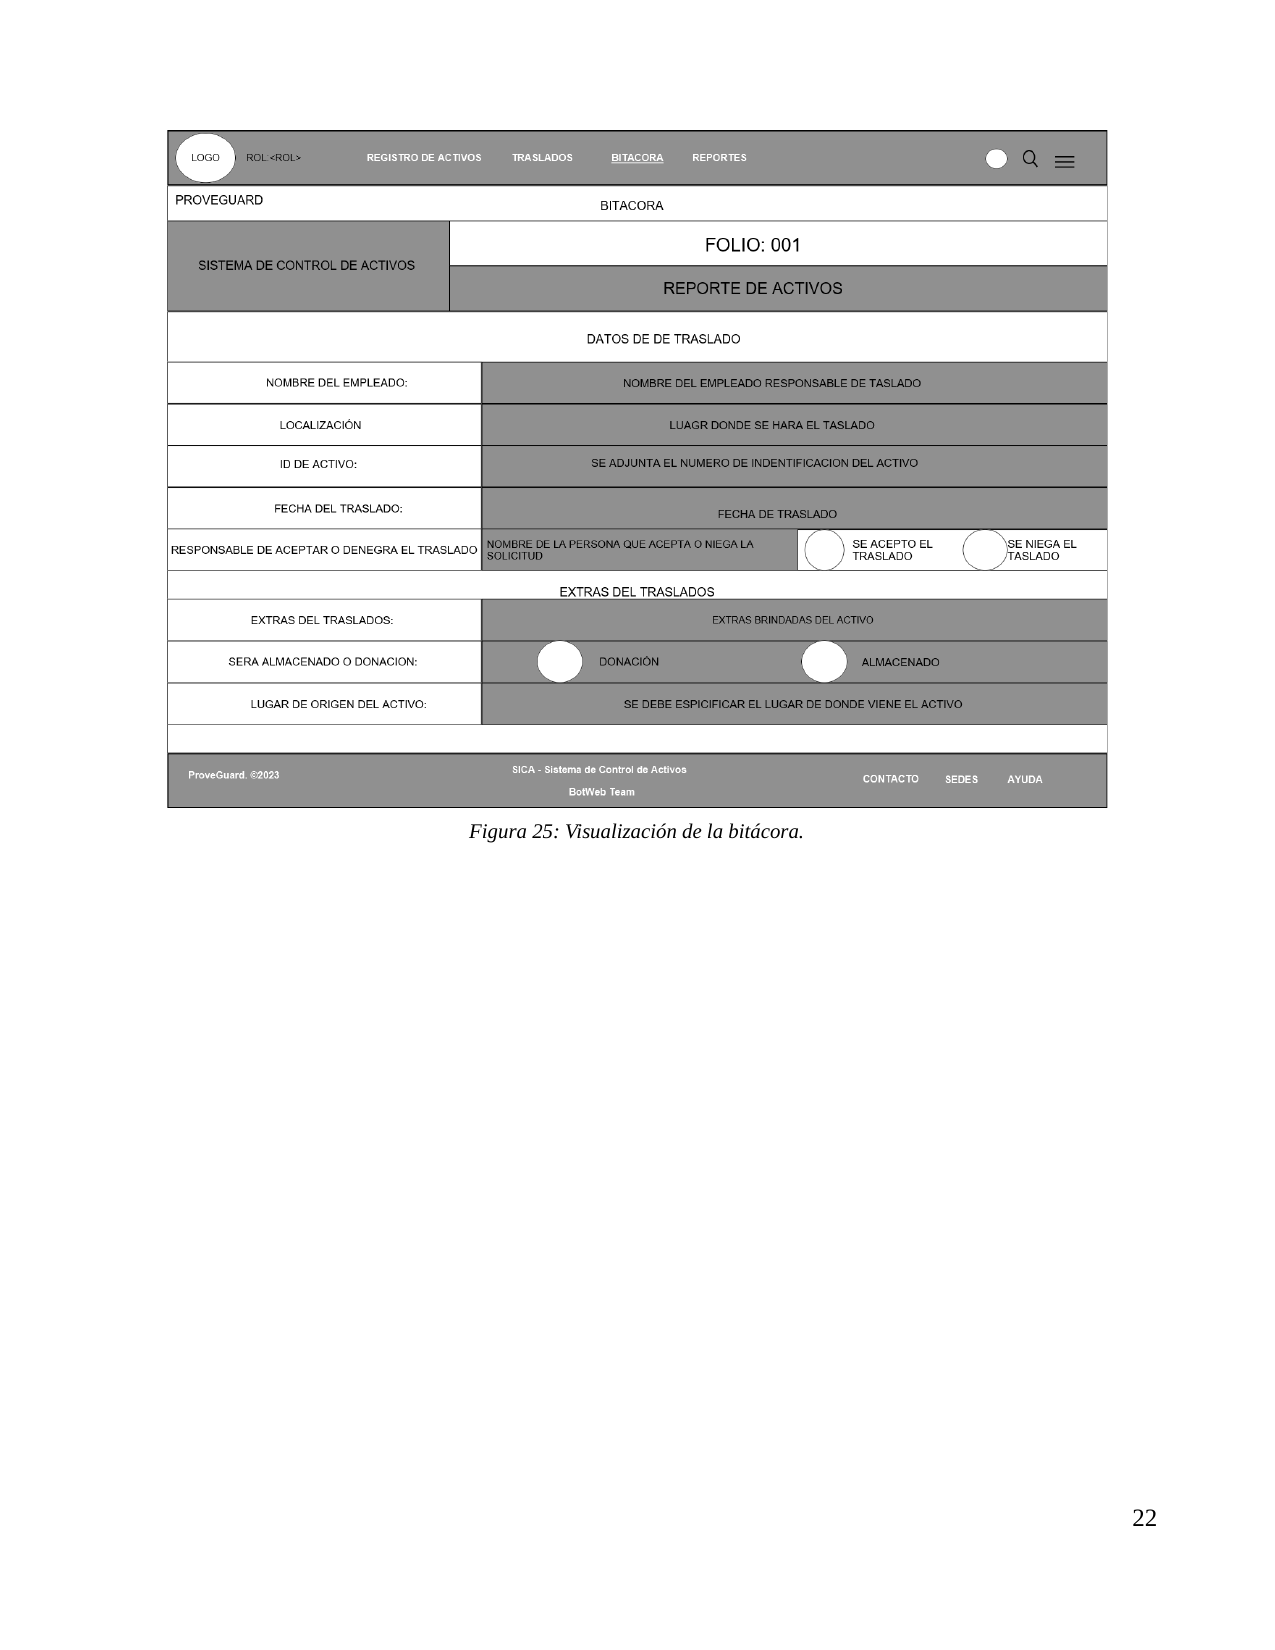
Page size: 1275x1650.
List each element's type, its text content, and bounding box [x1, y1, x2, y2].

text Figura 25: Visualización de la bitácora. [167, 808, 1108, 843]
picture [167, 130, 1108, 808]
